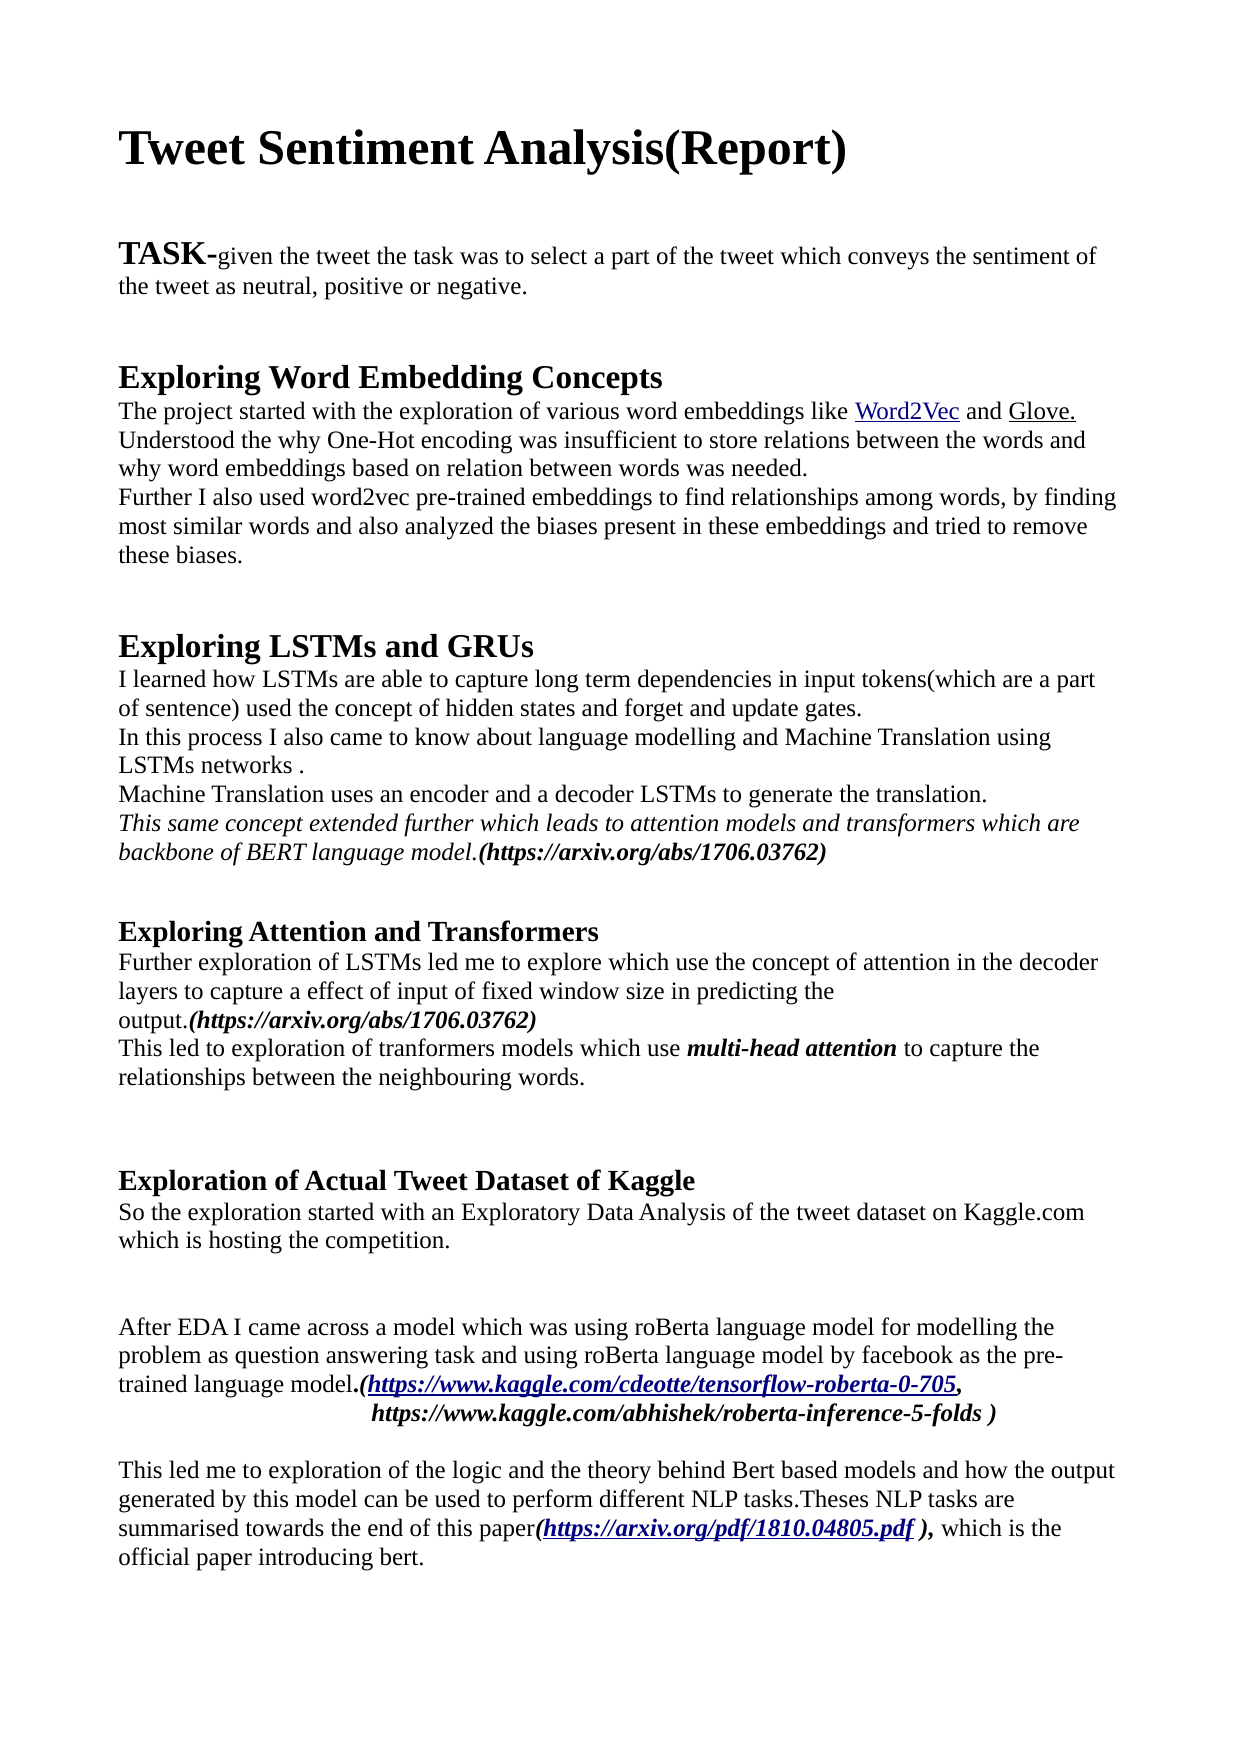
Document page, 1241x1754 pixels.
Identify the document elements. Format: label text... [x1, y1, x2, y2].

text After EDA I came across a model which was using roBerta language model for modelling the problem as question answering task and using roBerta language model by facebook as the pre-trained language model.(https://www.kaggle.com/cdeotte/tensorflow-roberta-0-705, [118, 1312, 1122, 1398]
text The project started with the exploration of various word embeddings like Word2Vec and Glove. [118, 396, 1122, 425]
text Exploring LSTMs and GRUs [118, 626, 1122, 664]
text Machine Translation uses an encoder and a decoder LSTMs to generate the translation. [118, 779, 1122, 808]
text Further I also used word2vec pre-trained embeddings to find relationships among words, by finding most similar words and also analyzed the biases present in these embeddings and tried to remove these biases. [118, 482, 1122, 568]
text Further exploration of LSTMs led me to explore which use the concept of attention in the decoder layers to capture a effect of input of fixed window size in predicting the output.(https://arxiv.org/abs/1706.03762) [118, 947, 1122, 1033]
text This led me to exploration of the logic and the theory behind Bert based models and how the output generated by this model can be used to perform different NLP tasks.Theses NLP tasks are summarised towards the end of this paper(https://arxiv.org/pdf/1810.04805.pdf ), which is the official paper introducing bert. [118, 1456, 1122, 1571]
text https://www.kaggle.com/abhishek/roberta-inference-5-folds ) [118, 1398, 1122, 1427]
text TASK-given the tweet the task was to select a part of the tweet which conveys the sentiment of the tweet as neutral, positive or negative. [118, 233, 1122, 300]
text Tweet Sentiment Analysis(Report) [118, 118, 1122, 176]
text This same concept extended further which leads to attention models and transformers which are backbone of BERT language model.(https://arxiv.org/abs/1706.03762) [118, 808, 1122, 866]
text Exploring Word Embedding Concepts [118, 358, 1122, 396]
text So the exploration started with an Exploratory Data Analysis of the tweet dataset on Kaggle.com which is hosting the competition. [118, 1197, 1122, 1254]
text In this process I also came to know about language modelling and Machine Translation using LSTMs networks . [118, 722, 1122, 779]
text Understood the why One-Hot encoding was insufficient to store relations between the words and why word embeddings based on relation between words was needed. [118, 425, 1122, 482]
text This led to exploration of tranformers models which use multi-head attention to capture the relationships between the neighbouring words. [118, 1033, 1122, 1091]
text Exploration of Actual Tweet Dataset of Kaggle [118, 1163, 1122, 1197]
text I learned how LSTMs are able to capture long term dependencies in input tokens(which are a part of sentence) used the concept of hidden states and forget and update gates. [118, 664, 1122, 722]
text Exploring Attention and Transformers [118, 914, 1122, 947]
